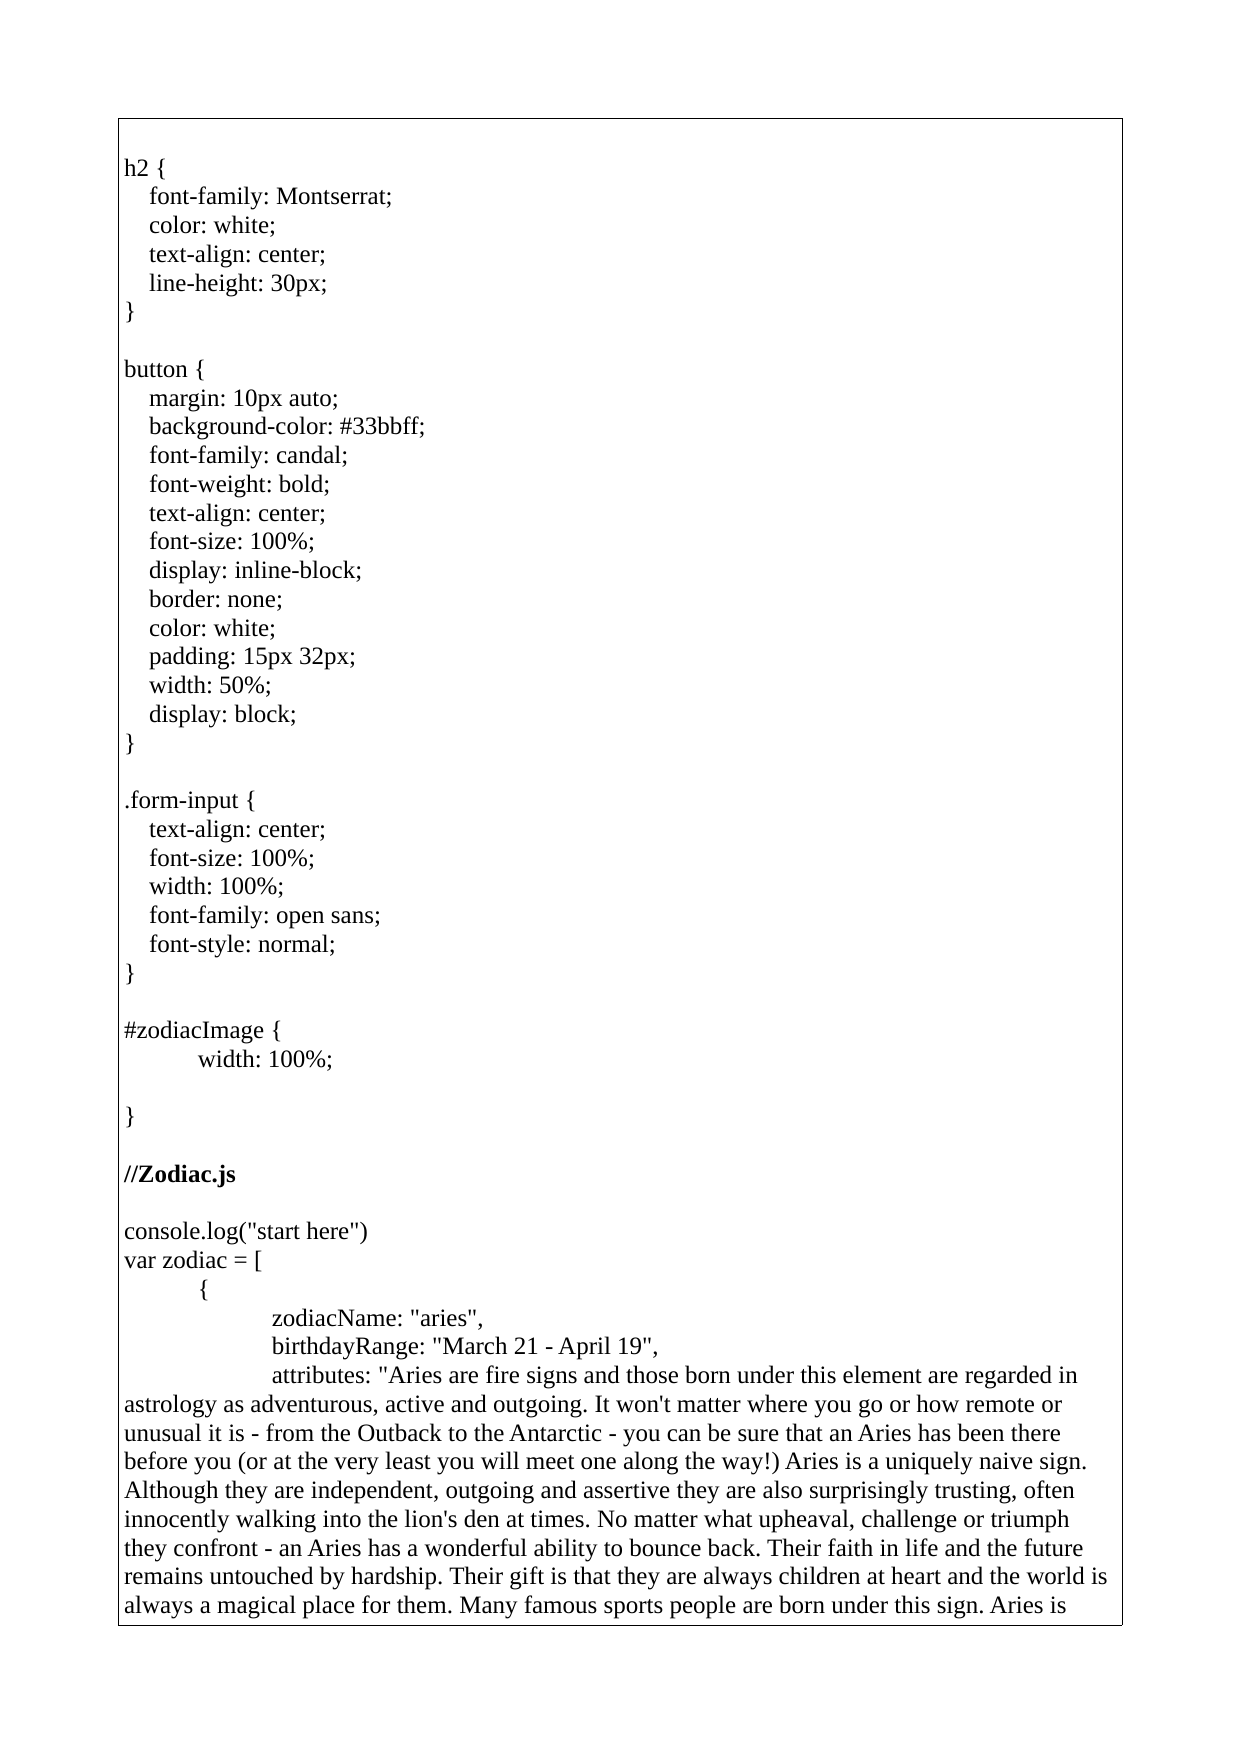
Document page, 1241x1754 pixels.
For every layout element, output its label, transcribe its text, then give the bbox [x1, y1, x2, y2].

table_header h2 { font-family: Montserrat; color: white; text-align: center; line-height: 30px; } button { margin: 10px auto; background-color: #33bbff; font-family: candal; font-weight: bold; text-align: center; font-size: 100%; display: inline-block; border: none; color: white; padding: 15px 32px; width: 50%; display: block; } .form-input { text-align: center; font-size: 100%; width: 100%; font-family: open sans; font-style: normal; } #zodiacImage { width: 100%; } //Zodiac.js console.log("start here") var zodiac = [ { zodiacName: "aries", birthdayRange: "March 21 - April 19", attributes: "Aries are fire signs and those born under this element are regarded in astrology as adventurous, active and outgoing. It won't matter where you go or how remote or unusual it is - from the Outback to the Antarctic - you can be sure that an Aries has been there before you (or at the very least you will meet one along the way!) Aries is a uniquely naive sign. Although they are independent, outgoing and assertive they are also surprisingly trusting, often innocently walking into the lion's den at times. No matter what upheaval, challenge or triumph they confront - an Aries has a wonderful ability to bounce back. Their faith in life and the future remains untouched by hardship. Their gift is that they are always children at heart and the world is always a magical place for them. Many famous sports people are born under this sign. Aries is [119, 119, 1122, 1625]
